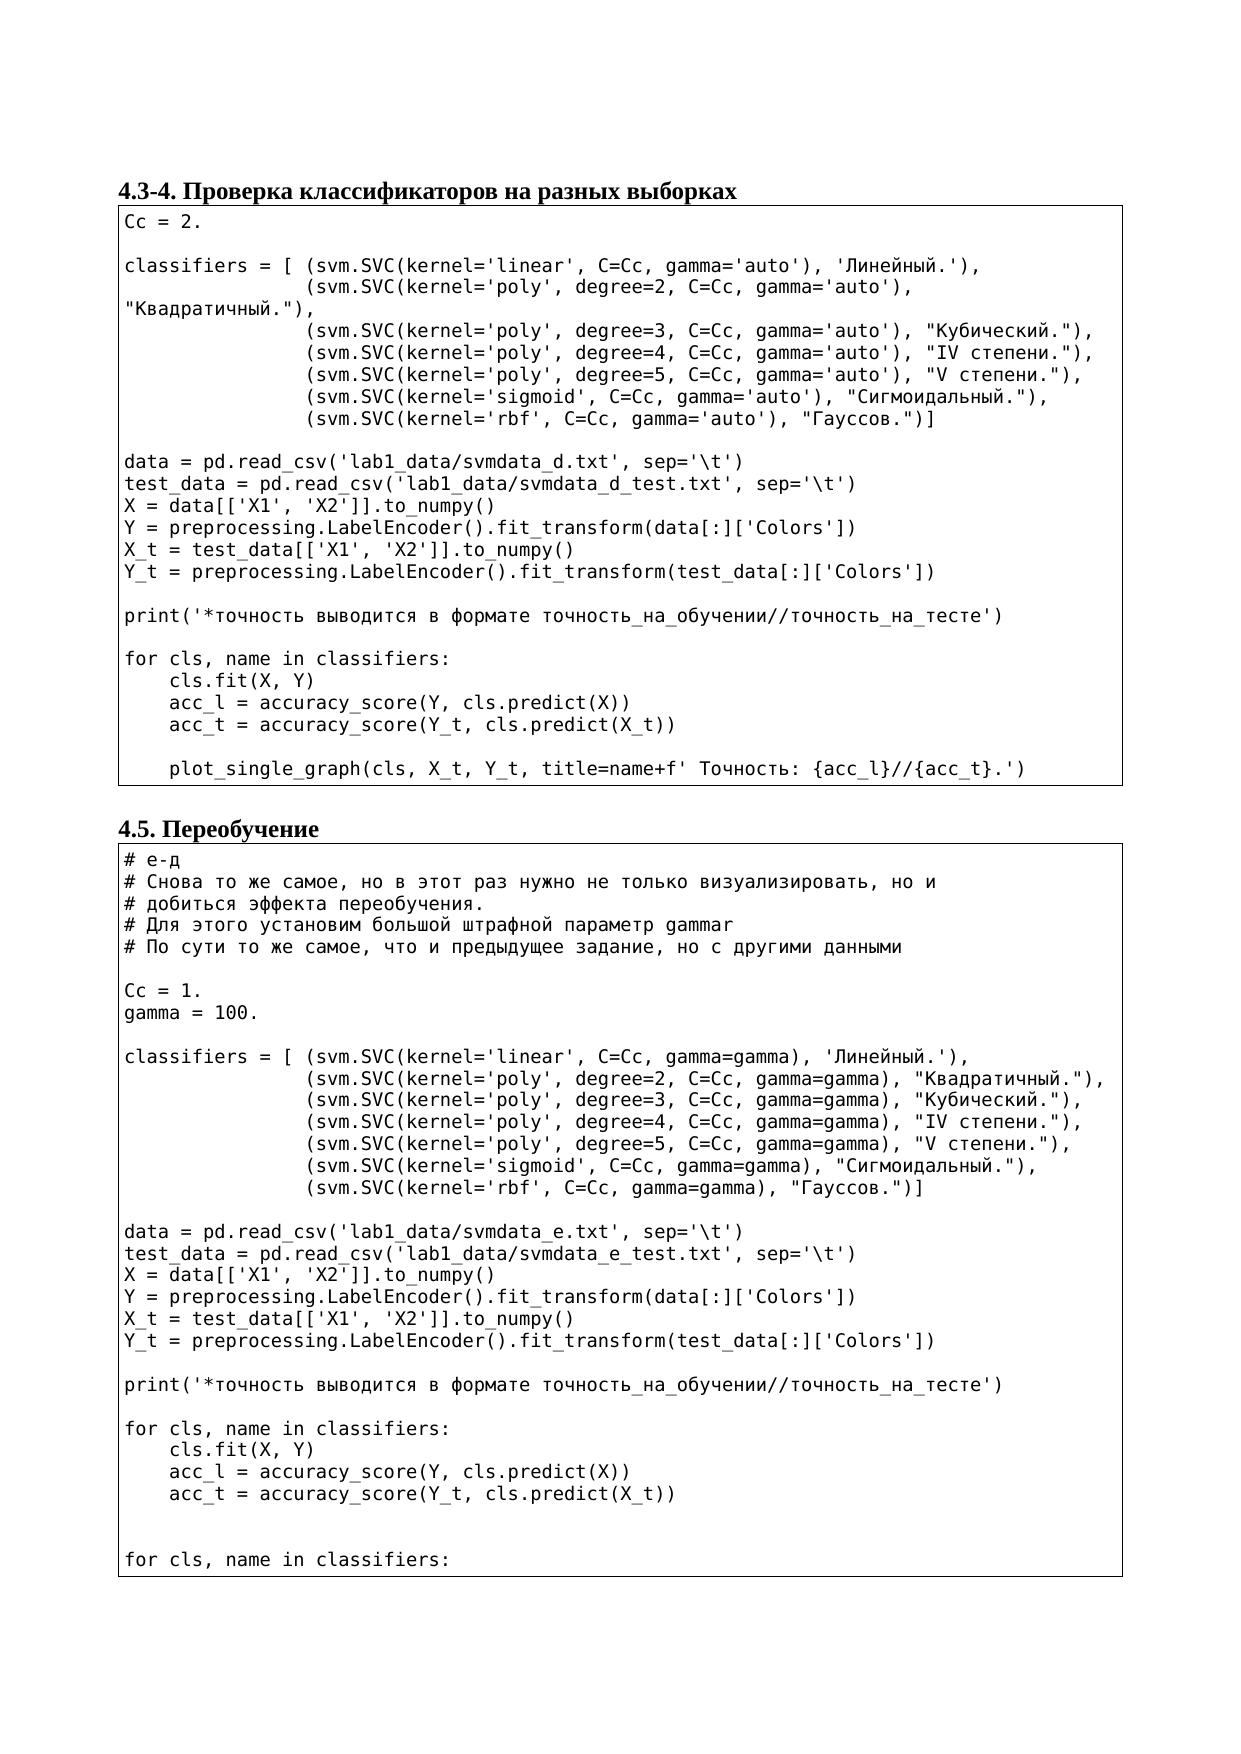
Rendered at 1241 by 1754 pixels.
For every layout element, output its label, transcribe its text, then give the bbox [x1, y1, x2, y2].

text 4.3-4. Проверка классификаторов на разных выборках [118, 176, 1122, 205]
table_header Cc = 2. classifiers = [ (svm.SVC(kernel='linear', C=Cc, gamma='auto'), 'Линейный.'), (svm.SVC(kernel='poly', degree=2, C=Cc, gamma='auto'), "Квадратичный."), (svm.SVC(kernel='poly', degree=3, C=Cc, gamma='auto'), "Кубический."), (svm.SVC(kernel='poly', degree=4, C=Cc, gamma='auto'), "IV степени."), (svm.SVC(kernel='poly', degree=5, C=Cc, gamma='auto'), "V степени."), (svm.SVC(kernel='sigmoid', C=Cc, gamma='auto'), "Сигмоидальный."), (svm.SVC(kernel='rbf', C=Cc, gamma='auto'), "Гауссов.")] data = pd.read_csv('lab1_data/svmdata_d.txt', sep='\t') test_data = pd.read_csv('lab1_data/svmdata_d_test.txt', sep='\t') X = data[['X1', 'X2']].to_numpy() Y = preprocessing.LabelEncoder().fit_transform(data[:]['Colors']) X_t = test_data[['X1', 'X2']].to_numpy() Y_t = preprocessing.LabelEncoder().fit_transform(test_data[:]['Colors']) print('*точность выводится в формате точность_на_обучении//точность_на_тесте') for cls, name in classifiers: cls.fit(X, Y) acc_l = accuracy_score(Y, cls.predict(X)) acc_t = accuracy_score(Y_t, cls.predict(X_t)) plot_single_graph(cls, X_t, Y_t, title=name+f' Точность: {acc_l}//{acc_t}.') [119, 206, 1122, 785]
table_header # е-д # Снова то же самое, но в этот раз нужно не только визуализировать, но и # добиться эффекта переобучения. # Для этого установим большой штрафной параметр gammar # По сути то же самое, что и предыдущее задание, но с другими данными Cc = 1. gamma = 100. classifiers = [ (svm.SVC(kernel='linear', C=Cc, gamma=gamma), 'Линейный.'), (svm.SVC(kernel='poly', degree=2, C=Cc, gamma=gamma), "Квадратичный."), (svm.SVC(kernel='poly', degree=3, C=Cc, gamma=gamma), "Кубический."), (svm.SVC(kernel='poly', degree=4, C=Cc, gamma=gamma), "IV степени."), (svm.SVC(kernel='poly', degree=5, C=Cc, gamma=gamma), "V степени."), (svm.SVC(kernel='sigmoid', C=Cc, gamma=gamma), "Сигмоидальный."), (svm.SVC(kernel='rbf', C=Cc, gamma=gamma), "Гауссов.")] data = pd.read_csv('lab1_data/svmdata_e.txt', sep='\t') test_data = pd.read_csv('lab1_data/svmdata_e_test.txt', sep='\t') X = data[['X1', 'X2']].to_numpy() Y = preprocessing.LabelEncoder().fit_transform(data[:]['Colors']) X_t = test_data[['X1', 'X2']].to_numpy() Y_t = preprocessing.LabelEncoder().fit_transform(test_data[:]['Colors']) print('*точность выводится в формате точность_на_обучении//точность_на_тесте') for cls, name in classifiers: cls.fit(X, Y) acc_l = accuracy_score(Y, cls.predict(X)) acc_t = accuracy_score(Y_t, cls.predict(X_t)) for cls, name in classifiers: [119, 844, 1122, 1576]
text 4.5. Переобучение [118, 814, 1122, 843]
